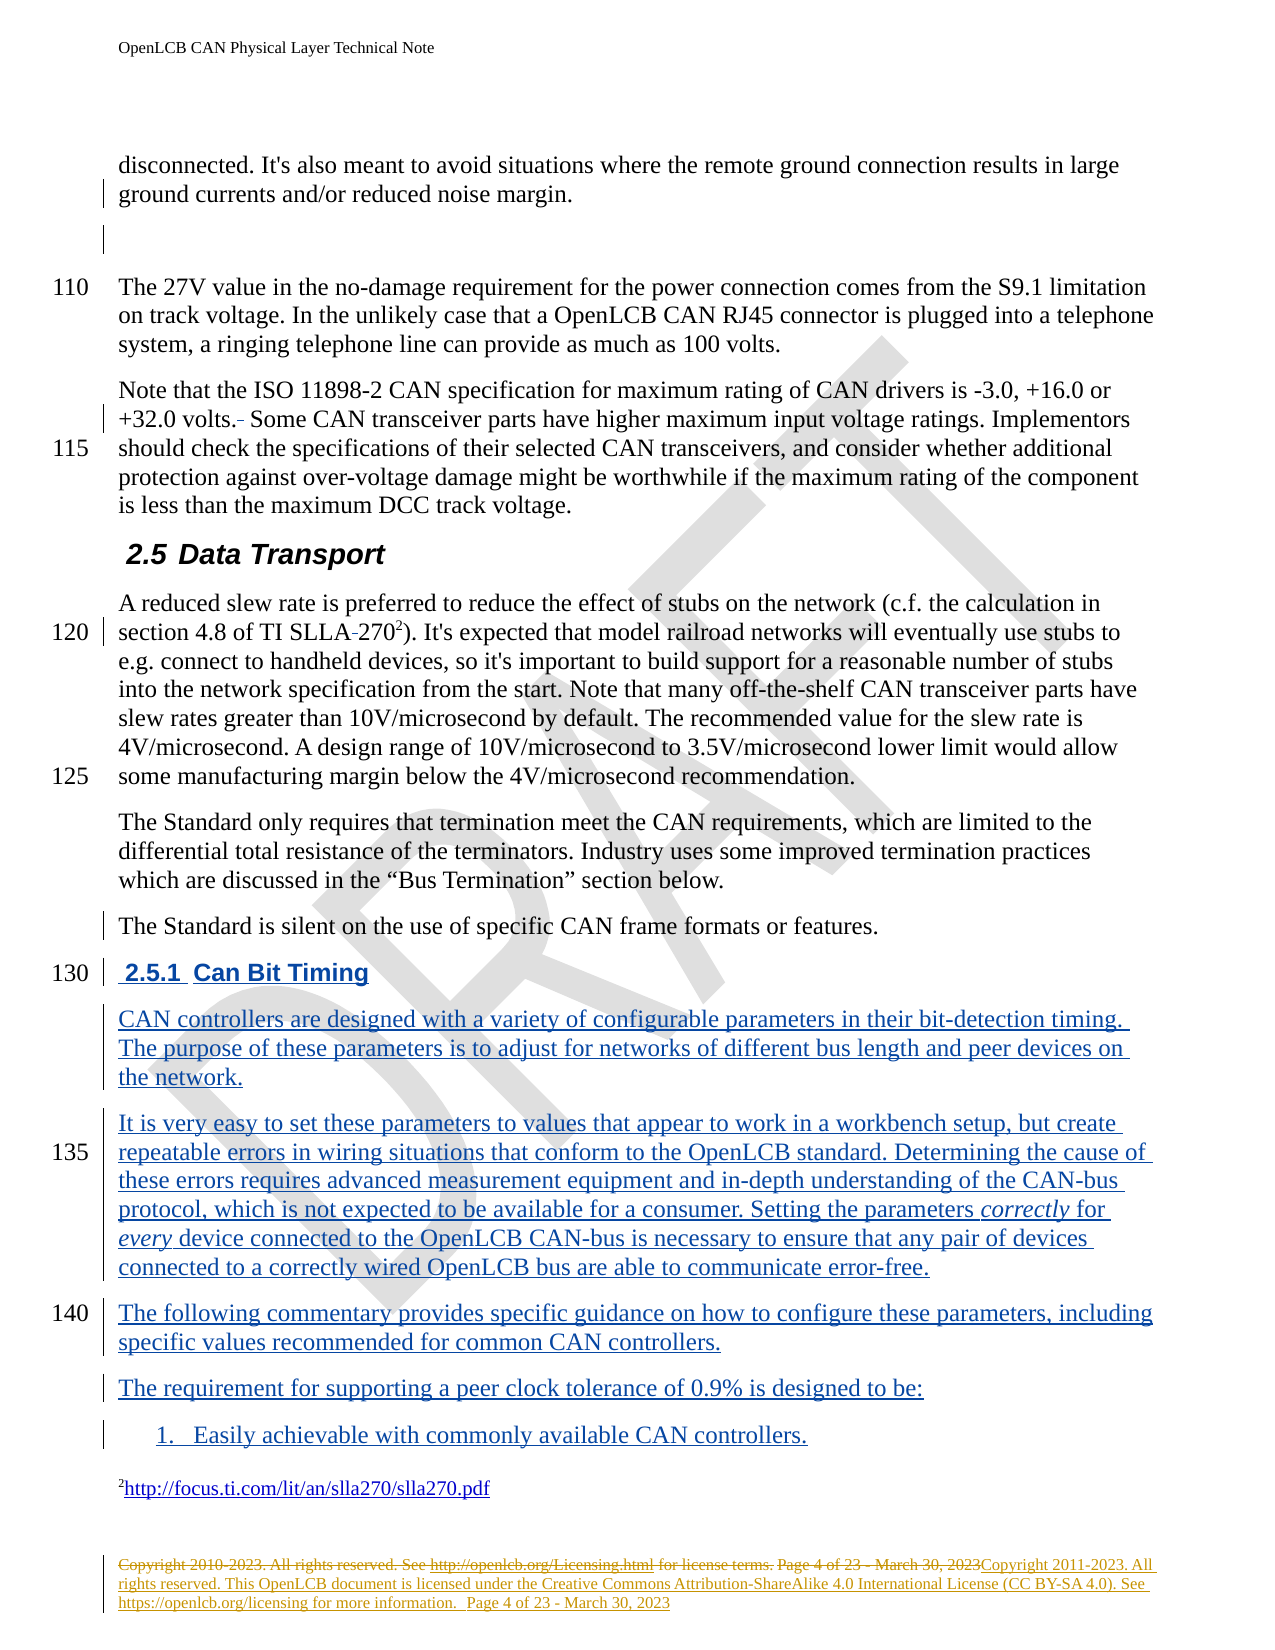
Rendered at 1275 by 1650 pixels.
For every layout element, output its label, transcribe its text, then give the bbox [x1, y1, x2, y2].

text http://focus.ti.com/lit/an/slla270/slla270.pdf [118, 1476, 1157, 1500]
text A reduced slew rate is preferred to reduce the effect of stubs on the network (c.f. the calculation in section 4.8 of TI SLLA270). It's expected that model railroad networks will eventually use stubs to e.g. connect to handheld devices, so it's important to build support for a reasonable number of stubs into the network specification from the start. Note that many off-the-shelf CAN transceiver parts have slew rates greater than 10V/microsecond by default. The recommended value for the slew rate is 4V/microsecond. A design range of 10V/microsecond to 3.5V/microsecond lower limit would allow some manufacturing margin below the 4V/microsecond recommendation. [118, 588, 826, 789]
text The following commentary provides specific guidance on how to configure these parameters, including specific values recommended for common CAN controllers. [118, 1298, 1157, 1356]
text disconnected. It's also meant to avoid situations where the remote ground connection results in large ground currents and/or reduced noise margin. [118, 150, 1157, 254]
text The Standard is silent on the use of specific CAN frame formats or features. [118, 911, 345, 940]
subtitle Can Bit Timing [118, 958, 391, 986]
text A reduced slew rate is preferred to reduce the effect of stubs on the network (c.f. the calculation in section 4.8 of TI SLLA270). It's expected that model railroad networks will eventually use stubs to e.g. connect to handheld devices, so it's important to build support for a reasonable number of stubs into the network specification from the start. Note that many off-the-shelf CAN transceiver parts have slew rates greater than 10V/microsecond by default. The recommended value for the slew rate is 4V/microsecond. A design range of 10V/microsecond to 3.5V/microsecond lower limit would allow some manufacturing margin below the 4V/microsecond recommendation. [677, 588, 1157, 789]
subtitle [702, 537, 966, 571]
text The Standard only requires that termination meet the CAN requirements, which are limited to the differential total resistance of the terminators. Industry uses some improved termination practices which are discussed in the “Bus Termination” section below. [379, 845, 508, 893]
subtitle [712, 958, 1157, 986]
subtitle [978, 537, 1157, 571]
text The Standard is silent on the use of specific CAN frame formats or features. [361, 911, 515, 940]
list Easily achievable with commonly available CAN controllers. [156, 1420, 1157, 1449]
subtitle [408, 958, 492, 986]
text CAN controllers are designed with a variety of configurable parameters in their bit-detection timing. The purpose of these parameters is to adjust for networks of different bus length and peer devices on the network. [481, 1004, 1157, 1090]
text The Standard only requires that termination meet the CAN requirements, which are limited to the differential total resistance of the terminators. Industry uses some improved termination practices which are discussed in the “Bus Termination” section below. [673, 807, 1157, 893]
text The Standard is silent on the use of specific CAN frame formats or features. [548, 911, 664, 940]
text Note that the ISO 11898-2 CAN specification for maximum rating of CAN drivers is -3.0, +16.0 or +32.0 volts. Some CAN transceiver parts have higher maximum input voltage ratings. Implementors should check the specifications of their selected CAN transceivers, and consider whether additional protection against over-voltage damage might be worthwhile if the maximum rating of the component is less than the maximum DCC track voltage. [118, 376, 914, 519]
text It is very easy to set these parameters to values that appear to work in a workbench setup, but create repeatable errors in wiring situations that conform to the OpenLCB standard. Determining the cause of these errors requires advanced measurement equipment and in-depth understanding of the CAN-bus protocol, which is not expected to be available for a consumer. Setting the parameters correctly for every device connected to the OpenLCB CAN-bus is necessary to ensure that any pair of devices connected to a correctly wired OpenLCB bus are able to communicate error-free. [428, 1108, 1157, 1281]
text The Standard only requires that termination meet the CAN requirements, which are limited to the differential total resistance of the terminators. Industry uses some improved termination practices which are discussed in the “Bus Termination” section below. [118, 807, 637, 893]
subtitle [554, 958, 691, 986]
text The Standard is silent on the use of specific CAN frame formats or features. [683, 911, 1157, 940]
text The 27V value in the no-damage requirement for the power connection comes from the S9.1 limitation on track voltage. In the unlikely case that a OpenLCB CAN RJ45 connector is plugged into a telephone system, a ringing telephone line can provide as much as 100 volts. [118, 272, 1157, 358]
text CAN controllers are designed with a variety of configurable parameters in their bit-detection timing. The purpose of these parameters is to adjust for networks of different bus length and peer devices on the network. [197, 1059, 392, 1090]
text The requirement for supporting a peer clock tolerance of 0.9% is designed to be: [118, 1373, 1157, 1402]
text Note that the ISO 11898-2 CAN specification for maximum rating of CAN drivers is -3.0, +16.0 or +32.0 volts. Some CAN transceiver parts have higher maximum input voltage ratings. Implementors should check the specifications of their selected CAN transceivers, and consider whether additional protection against over-voltage damage might be worthwhile if the maximum rating of the component is less than the maximum DCC track voltage. [860, 376, 1157, 519]
subtitle Data Transport [118, 537, 678, 571]
